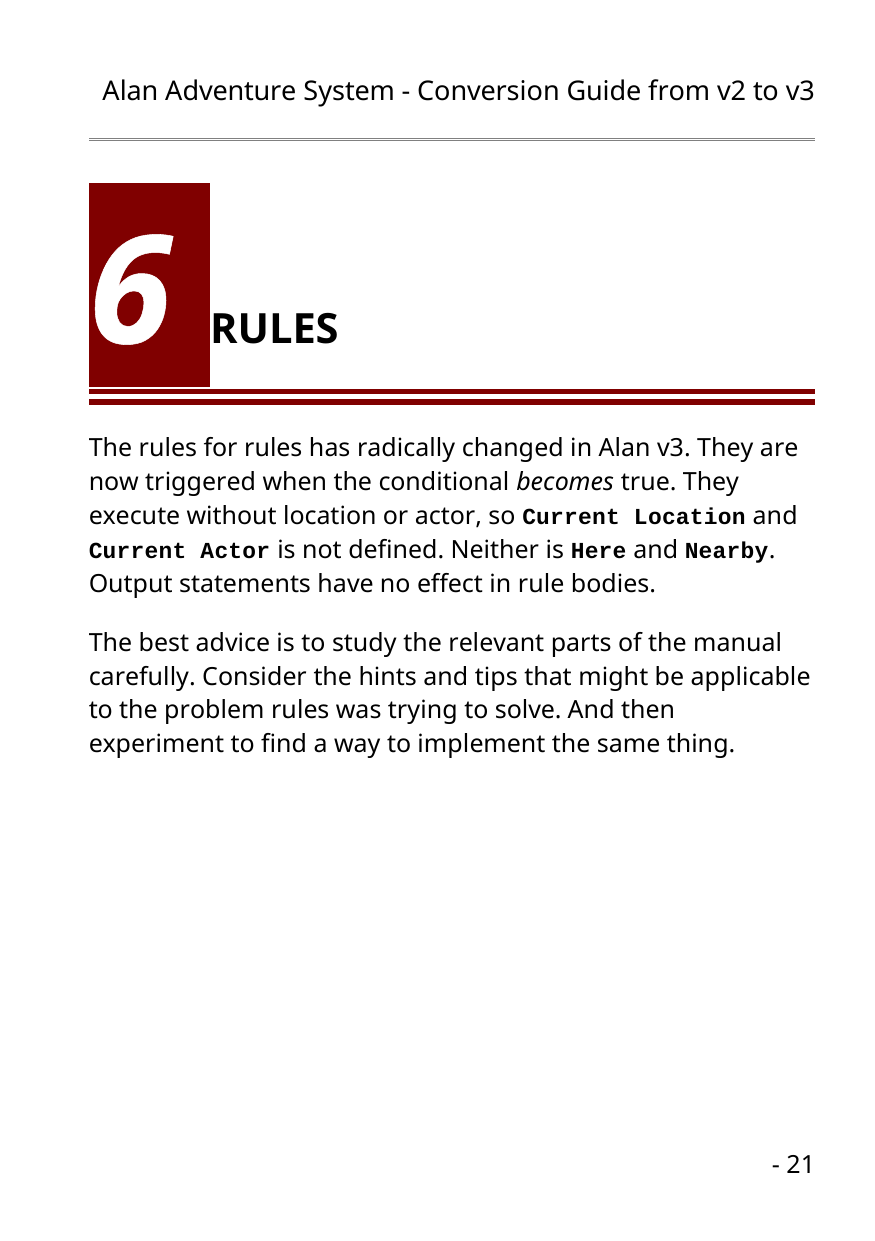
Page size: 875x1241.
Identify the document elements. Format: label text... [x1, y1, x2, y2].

text The rules for rules has radically changed in Alan v3. They are now triggered when the conditional becomes true. They execute without location or actor, so Current Location and Current Actor is not defined. Neither is Here and Nearby. Output statements have no effect in rule bodies. [88, 430, 815, 599]
text The best advice is to study the relevant parts of the manual carefully. Consider the hints and tips that might be applicable to the problem rules was trying to solve. And then experiment to find a way to implement the same thing. [88, 624, 815, 760]
subtitle Rules [88, 183, 815, 405]
